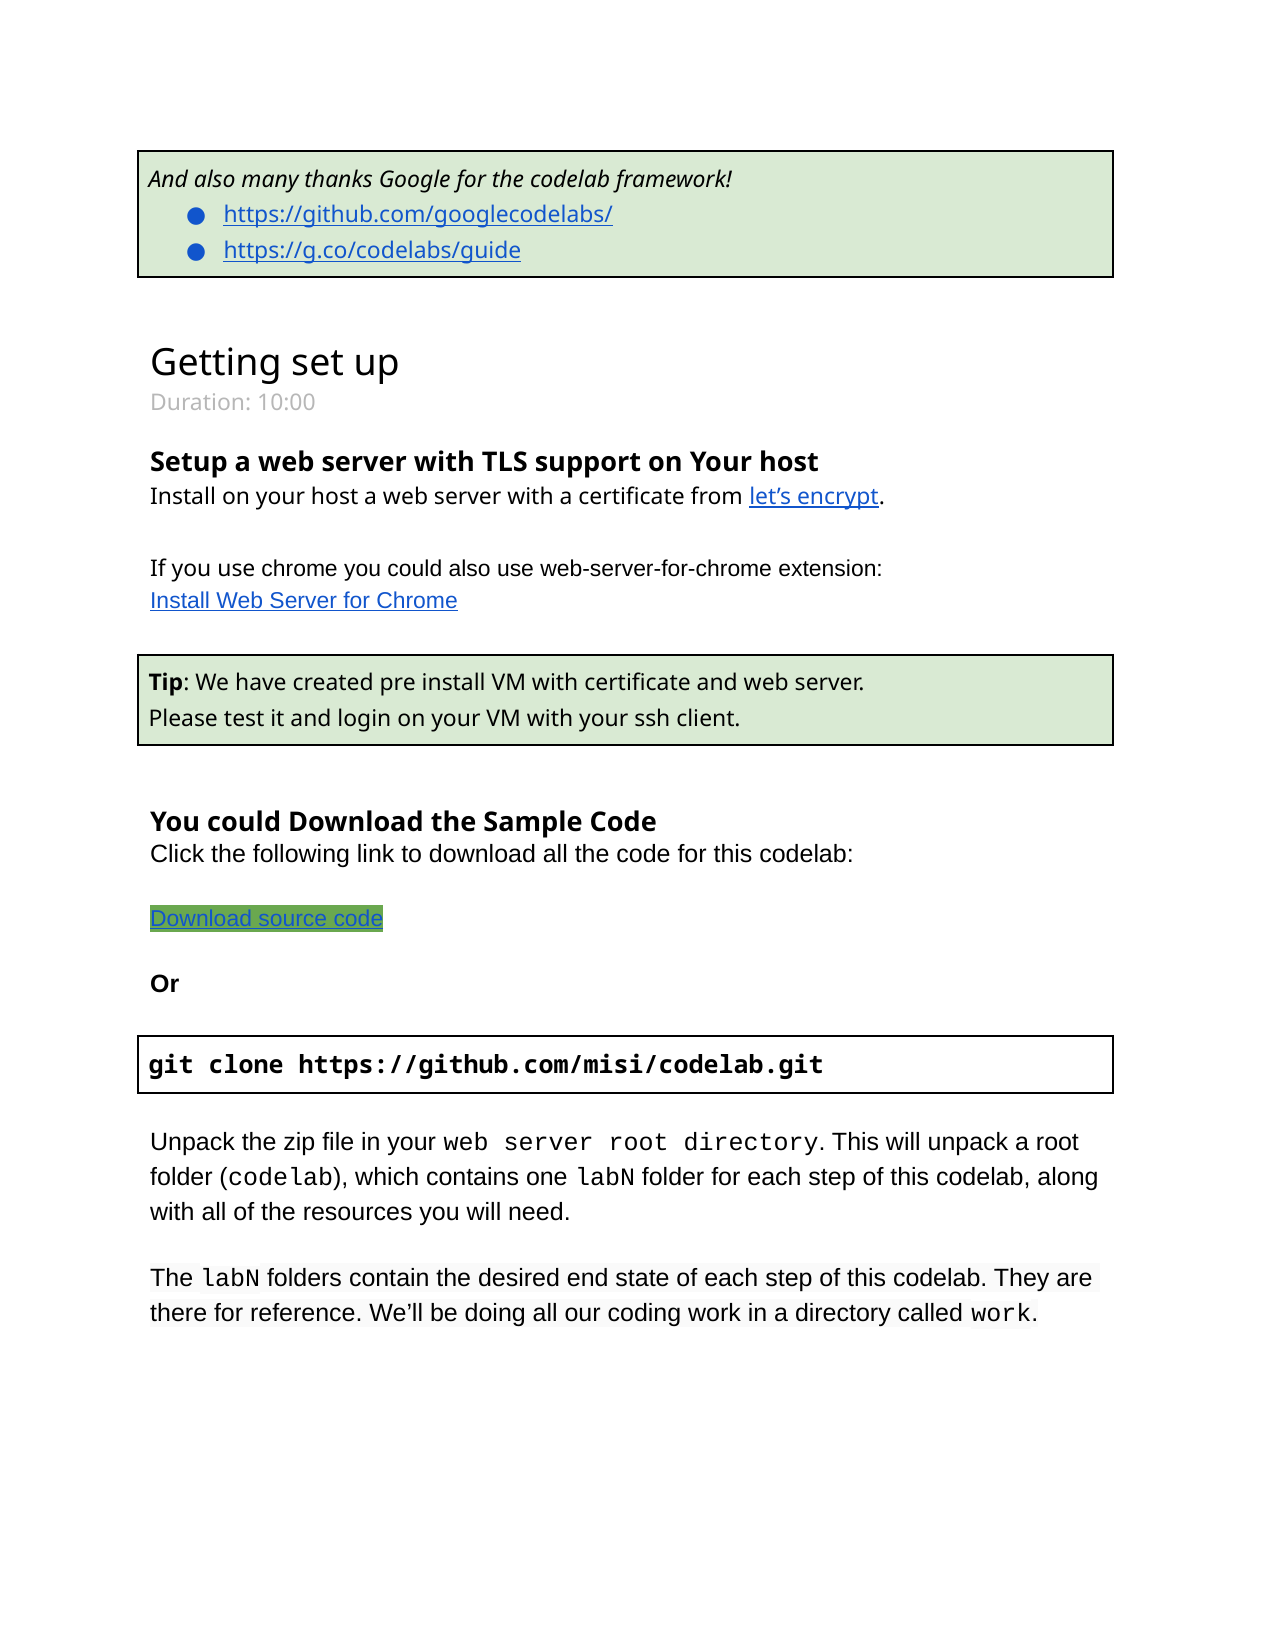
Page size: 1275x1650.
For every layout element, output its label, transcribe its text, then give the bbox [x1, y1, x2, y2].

subtitle Getting set up [150, 335, 1125, 386]
text If you use chrome you could also use web-server-for-chrome extension: [150, 551, 1125, 583]
text Or [150, 969, 1125, 997]
text Click the following link to download all the code for this codelab: [150, 839, 1125, 868]
text Unpack the zip file in your web server root directory. This will unpack a root folder (codelab), which contains one labN folder for each step of this codelab, along with all of the resources you will need. [150, 1127, 1125, 1226]
subtitle You could Download the Sample Code [150, 802, 1125, 839]
text Install on your host a web server with a certificate from let’s encrypt. [150, 479, 1125, 511]
table_header And also many thanks Google for the codelab framework! https://github.com/googlecodelabs/ https://g.co/codelabs/guide​ [139, 152, 1112, 276]
table_header Tip: We have created pre install VM with certificate and web server. Please test it and login on your VM with your ssh client. [139, 656, 1112, 744]
text Install Web Server for Chrome [150, 587, 1125, 614]
text The labN folders contain the desired end state of each step of this codelab. They are there for reference. We’ll be doing all our coding work in a directory called work. [150, 1263, 1125, 1329]
subtitle Setup a web server with TLS support on Your host [150, 443, 1125, 479]
text Duration: 10:00 [150, 386, 1125, 417]
table_header git clone https://github.com/misi/codelab.git [139, 1037, 1112, 1092]
text Download source code [150, 905, 1125, 932]
